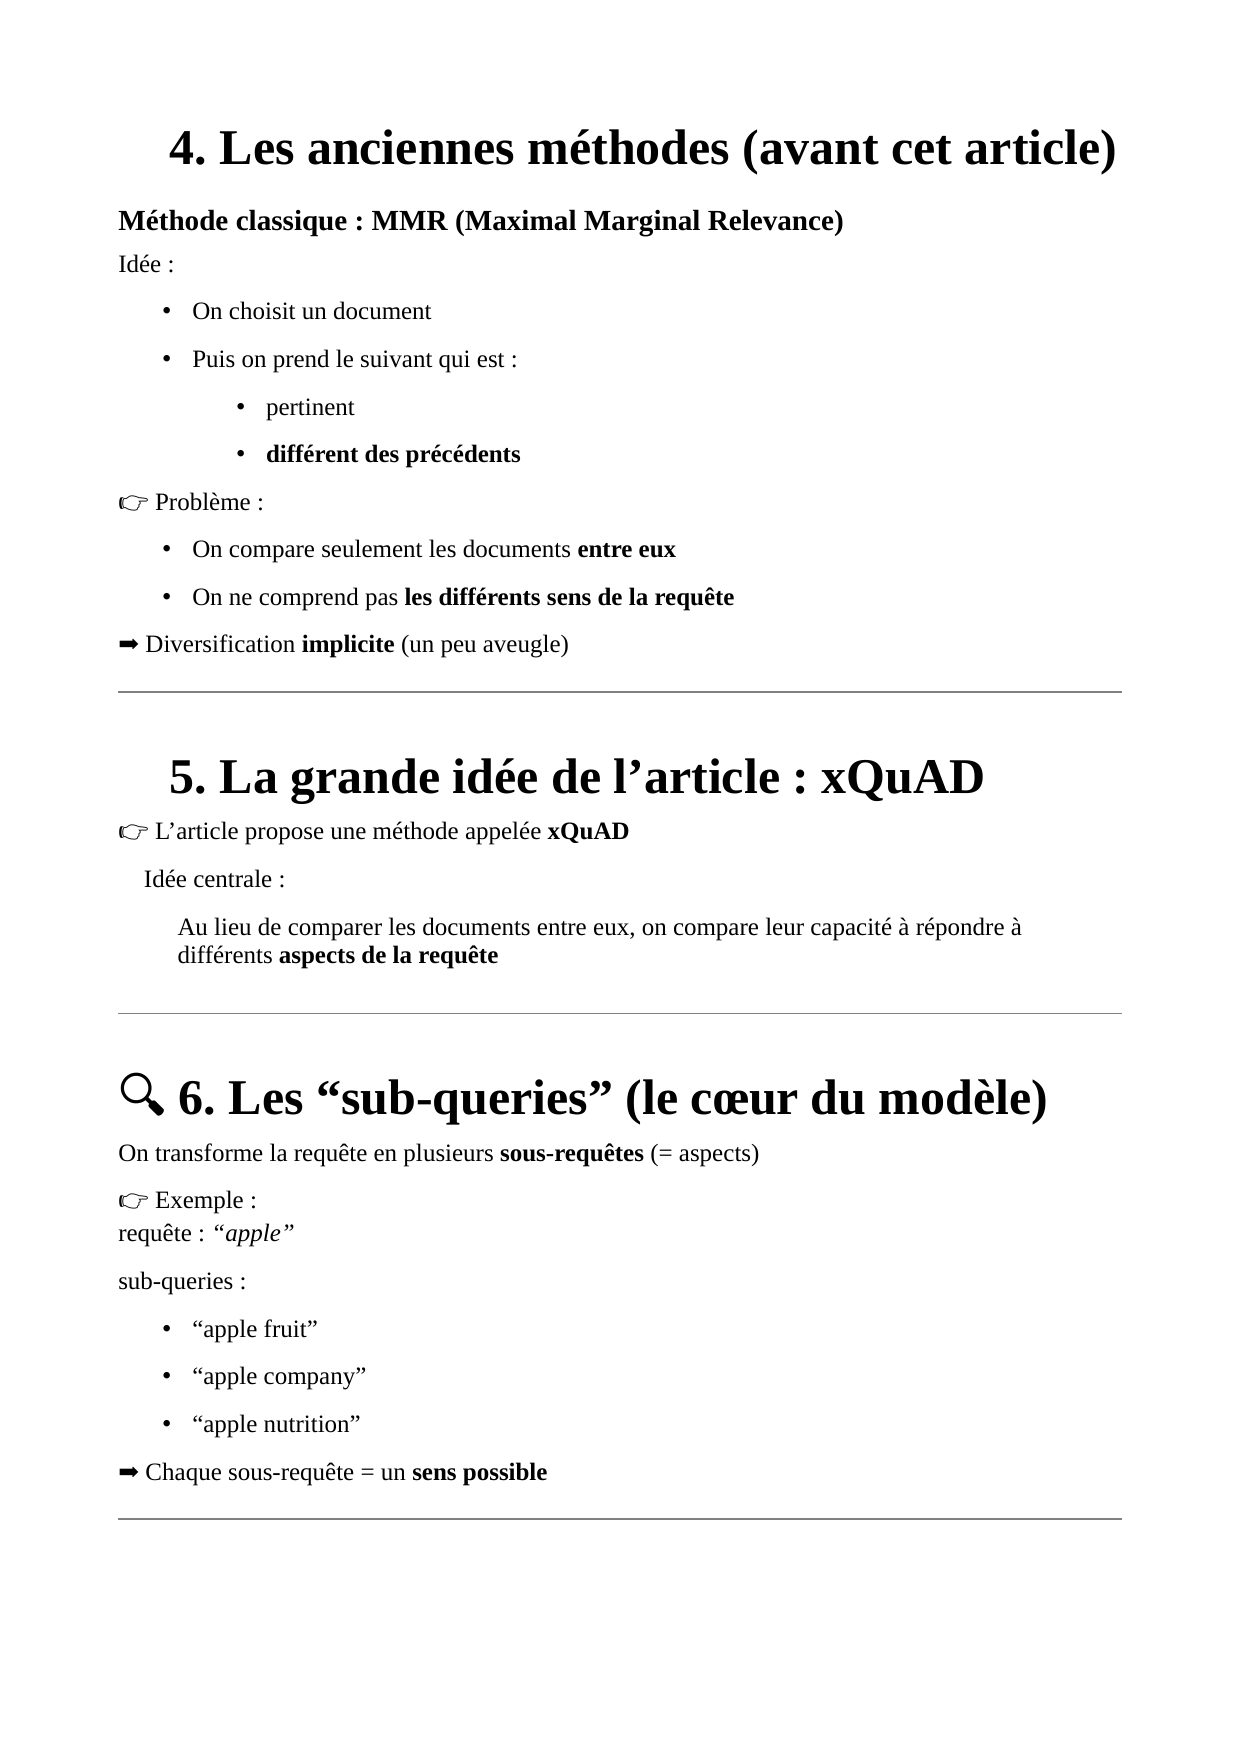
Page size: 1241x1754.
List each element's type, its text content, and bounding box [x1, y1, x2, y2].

text 👉 Problème : [118, 487, 1122, 516]
list On compare seulement les documents entre eux [162, 534, 1122, 563]
list On ne comprend pas les différents sens de la requête [162, 582, 1122, 611]
subtitle 🔁 4. Les anciennes méthodes (avant cet article) [118, 118, 1122, 176]
text On transforme la requête en plusieurs sous-requêtes (= aspects) [118, 1138, 1122, 1167]
text 👉 L’article propose une méthode appelée xQuAD [118, 816, 1122, 845]
text sub-queries : [118, 1266, 1122, 1295]
list différent des précédents [236, 439, 1122, 468]
list Puis on prend le suivant qui est : [162, 344, 1122, 373]
text Idée : [118, 249, 1122, 277]
text ➡️ Diversification implicite (un peu aveugle) [118, 629, 1122, 658]
list “apple company” [162, 1361, 1122, 1390]
text 💡 Idée centrale : [118, 864, 1122, 893]
text Au lieu de comparer les documents entre eux, on compare leur capacité à répondre à différents aspects de la requête [177, 912, 1063, 969]
subtitle Méthode classique : MMR (Maximal Marginal Relevance) [118, 203, 1122, 236]
list On choisit un document [162, 296, 1122, 325]
text 👉 Exemple : requête : “apple” [118, 1186, 1122, 1247]
list pertinent [236, 392, 1122, 420]
subtitle 🔍 6. Les “sub-queries” (le cœur du modèle) [118, 1068, 1122, 1125]
list “apple fruit” [162, 1314, 1122, 1342]
subtitle 🚀 5. La grande idée de l’article : xQuAD [118, 746, 1122, 804]
list “apple nutrition” [162, 1409, 1122, 1438]
text ➡️ Chaque sous-requête = un sens possible [118, 1457, 1122, 1485]
